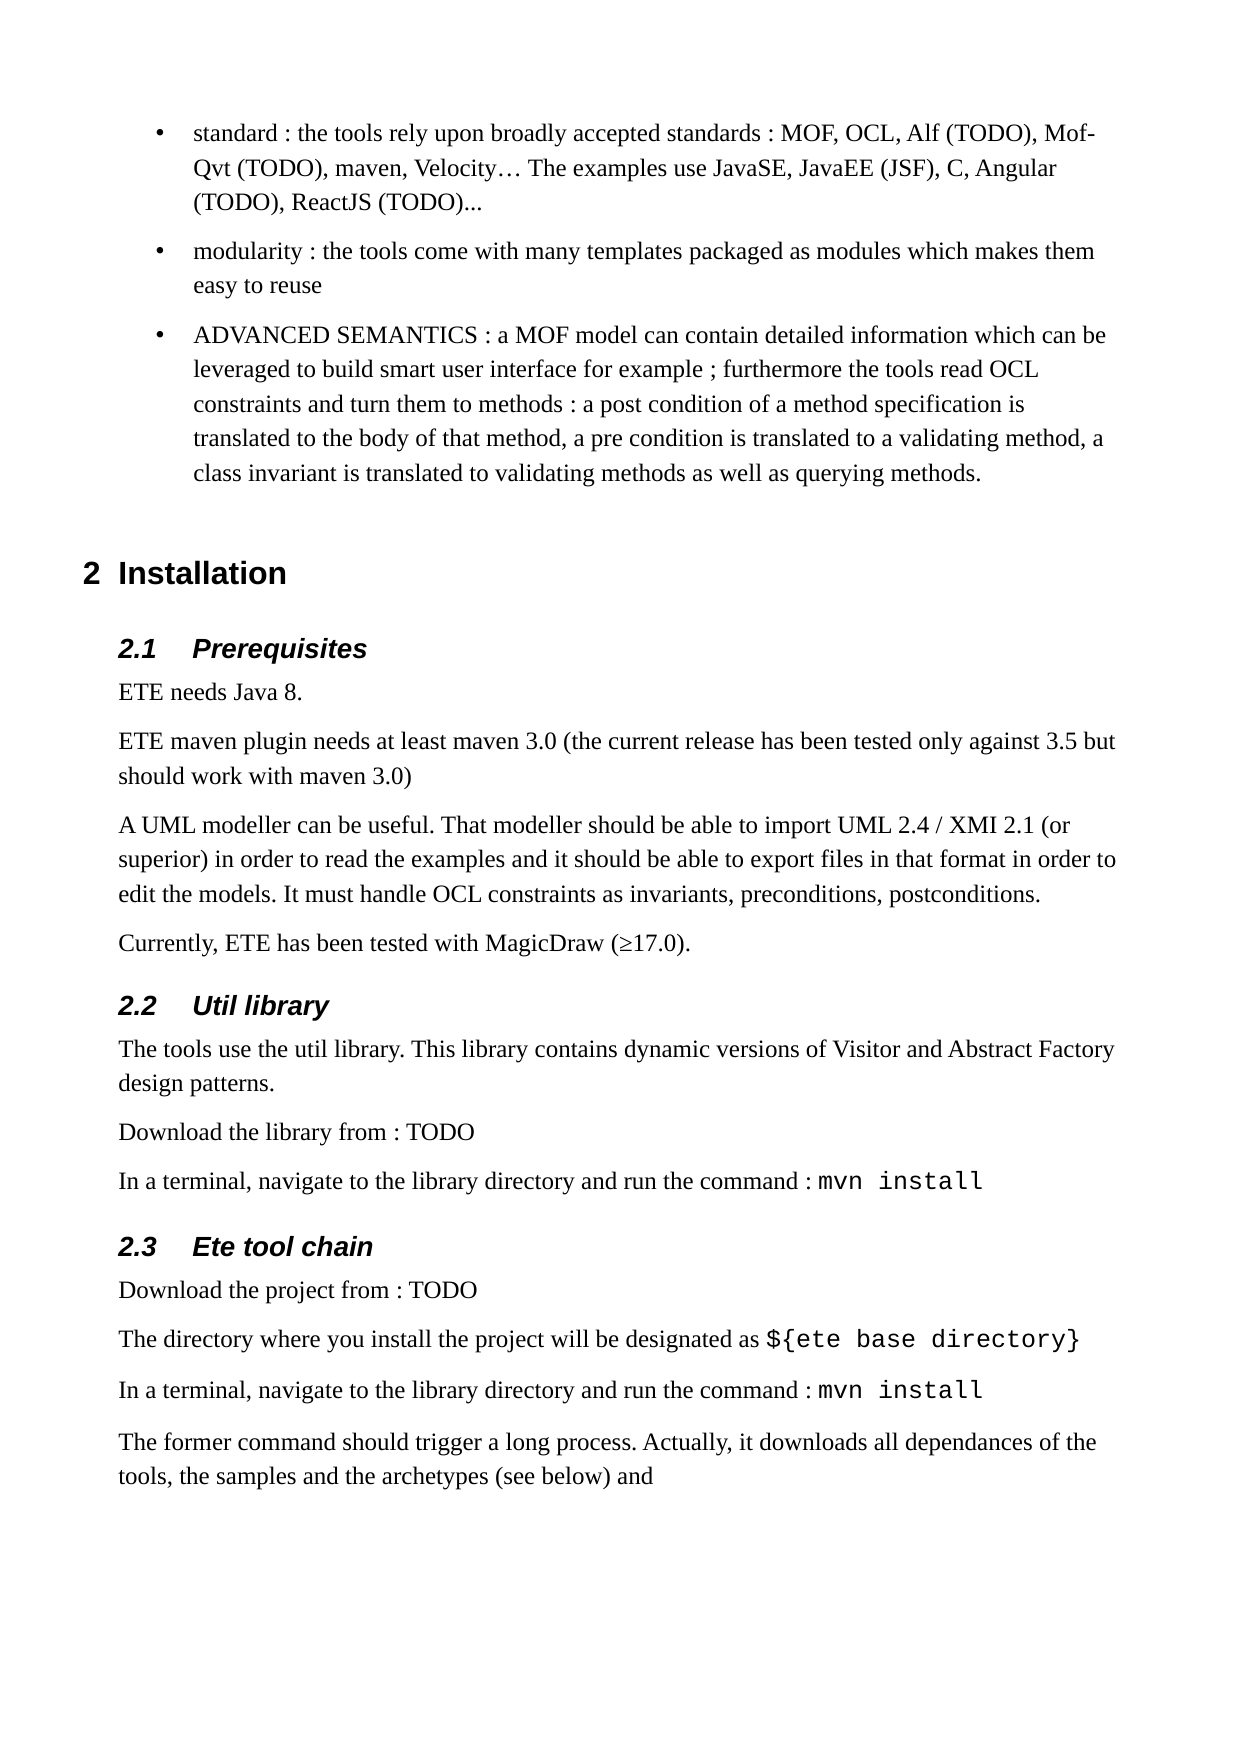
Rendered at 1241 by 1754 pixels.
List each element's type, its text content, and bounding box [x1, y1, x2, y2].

text ETE maven plugin needs at least maven 3.0 (the current release has been tested only against 3.5 but should work with maven 3.0) [118, 726, 1122, 789]
text In a terminal, navigate to the library directory and run the command : mvn install [118, 1166, 1122, 1197]
subtitle Prerequisites [118, 633, 1122, 665]
subtitle Installation [83, 554, 1122, 591]
text Currently, ETE has been tested with MagicDraw (≥17.0). [118, 928, 1122, 957]
subtitle Ete tool chain [118, 1230, 1122, 1262]
subtitle Util library [118, 989, 1122, 1021]
text The former command should trigger a long process. Actually, it downloads all dependances of the tools, the samples and the archetypes (see below) and [118, 1427, 1122, 1490]
text Download the project from : TODO [118, 1275, 1122, 1303]
text Download the library from : TODO [118, 1117, 1122, 1146]
text ETE needs Java 8. [118, 677, 1122, 706]
text A UML modeller can be useful. That modeller should be able to import UML 2.4 / XMI 2.1 (or superior) in order to read the examples and it should be able to export files in that format in order to edit the models. It must handle OCL constraints as invariants, preconditions, postconditions. [118, 810, 1122, 907]
text In a terminal, navigate to the library directory and run the command : mvn install [118, 1375, 1122, 1406]
text The directory where you install the project will be designated as ${ete base directory} [118, 1324, 1122, 1355]
list modularity : the tools come with many templates packaged as modules which makes them easy to reuse [156, 236, 1122, 299]
text The tools use the util library. This library contains dynamic versions of Visitor and Abstract Factory design patterns. [118, 1034, 1122, 1097]
list ADVANCED SEMANTICS : a MOF model can contain detailed information which can be leveraged to build smart user interface for example ; furthermore the tools read OCL constraints and turn them to methods : a post condition of a method specification is translated to the body of that method, a pre condition is translated to a validating method, a class invariant is translated to validating methods as well as querying methods. [156, 320, 1122, 486]
list standard : the tools rely upon broadly accepted standards : MOF, OCL, Alf (TODO), Mof-Qvt (TODO), maven, Velocity… The examples use JavaSE, JavaEE (JSF), C, Angular (TODO), ReactJS (TODO)... [156, 118, 1122, 216]
